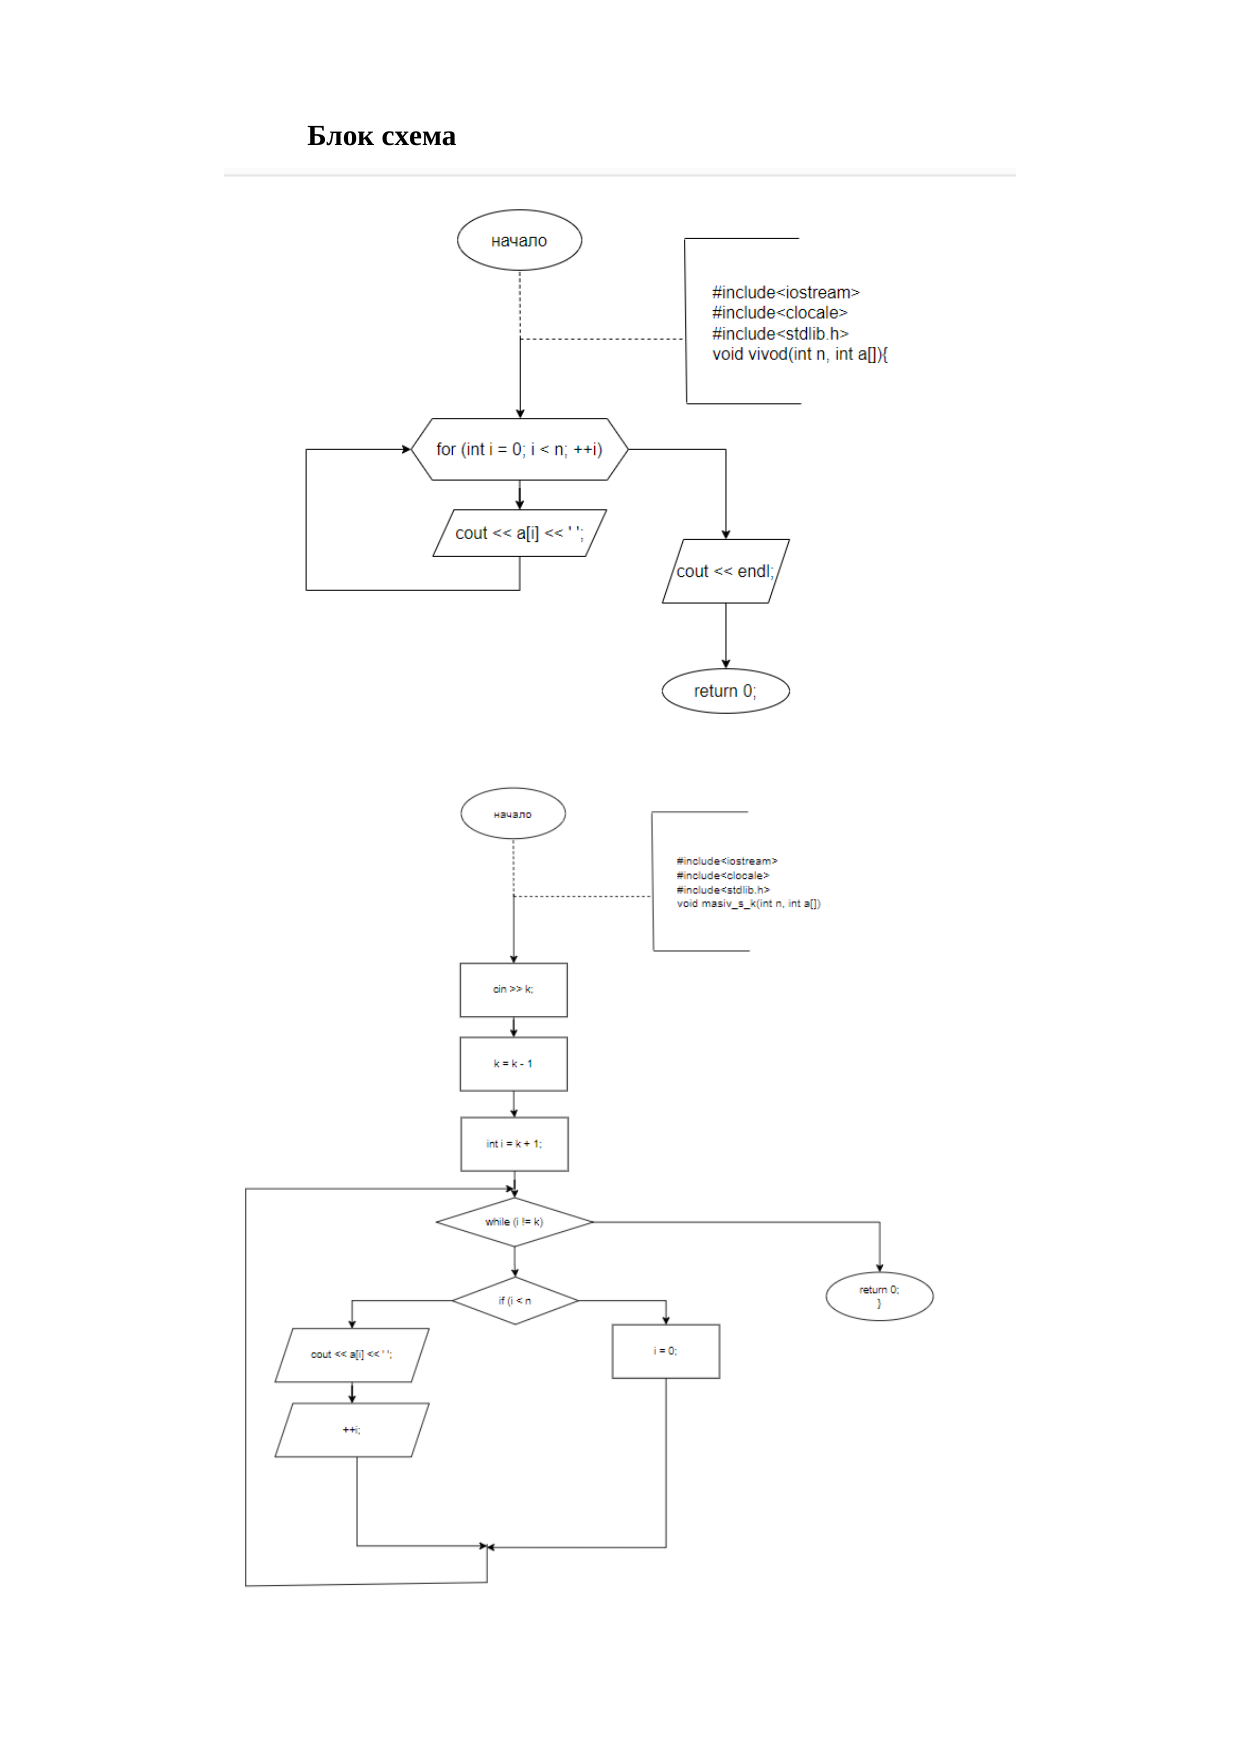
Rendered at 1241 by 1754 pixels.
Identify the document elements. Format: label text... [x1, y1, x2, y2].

text Блок схема [307, 118, 1122, 152]
picture [194, 168, 1017, 1604]
